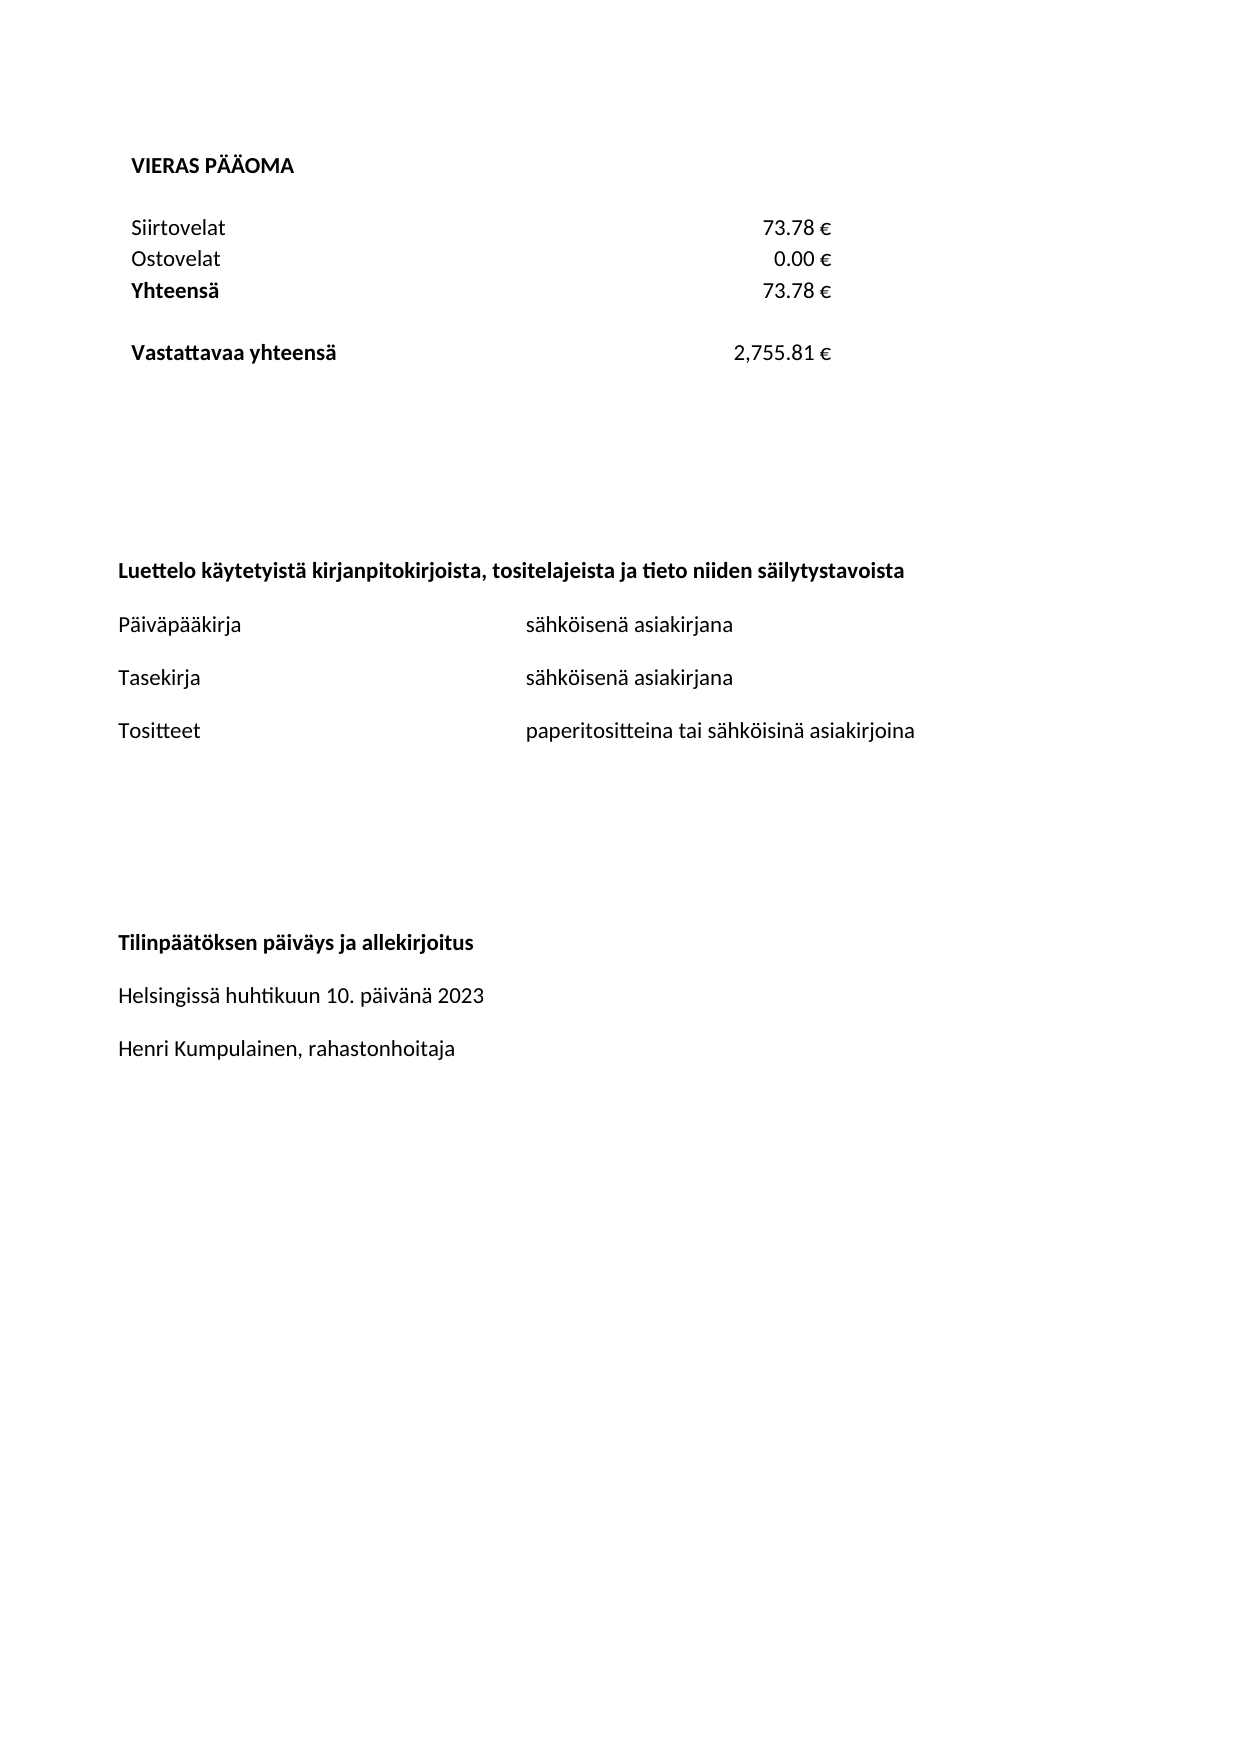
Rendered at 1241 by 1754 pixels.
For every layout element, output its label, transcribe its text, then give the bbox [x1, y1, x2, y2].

text Tasekirja sähköisenä asiakirjana [118, 663, 1122, 691]
table_cell [124, 366, 686, 398]
table_cell 2,755.81 € [686, 335, 838, 366]
table_cell [686, 304, 838, 335]
table_cell Siirtovelat [124, 210, 686, 241]
text Päiväpääkirja sähköisenä asiakirjana [118, 610, 1122, 638]
table_cell 0.00 € [686, 241, 838, 273]
table_cell [124, 179, 686, 210]
table_cell Vastattavaa yhteensä [124, 335, 686, 366]
table_cell VIERAS PÄÄOMA [124, 148, 686, 179]
text Luettelo käytetyistä kirjanpitokirjoista, tositelajeista ja tieto niiden säilytystavoista [118, 557, 1122, 585]
text Tilinpäätöksen päiväys ja allekirjoitus [118, 928, 1122, 956]
table_cell [124, 304, 686, 335]
table_cell 73.78 € [686, 210, 838, 241]
table_cell [686, 366, 838, 398]
text Helsingissä huhtikuun 10. päivänä 2023 [118, 981, 1122, 1009]
table_cell Ostovelat [124, 241, 686, 273]
table_cell Yhteensä [124, 273, 686, 304]
table_cell [686, 148, 838, 179]
table_cell [686, 179, 838, 210]
table_cell 73.78 € [686, 273, 838, 304]
text Henri Kumpulainen, rahastonhoitaja [118, 1034, 1122, 1062]
text Tositteet paperitositteina tai sähköisinä asiakirjoina [118, 716, 1122, 744]
